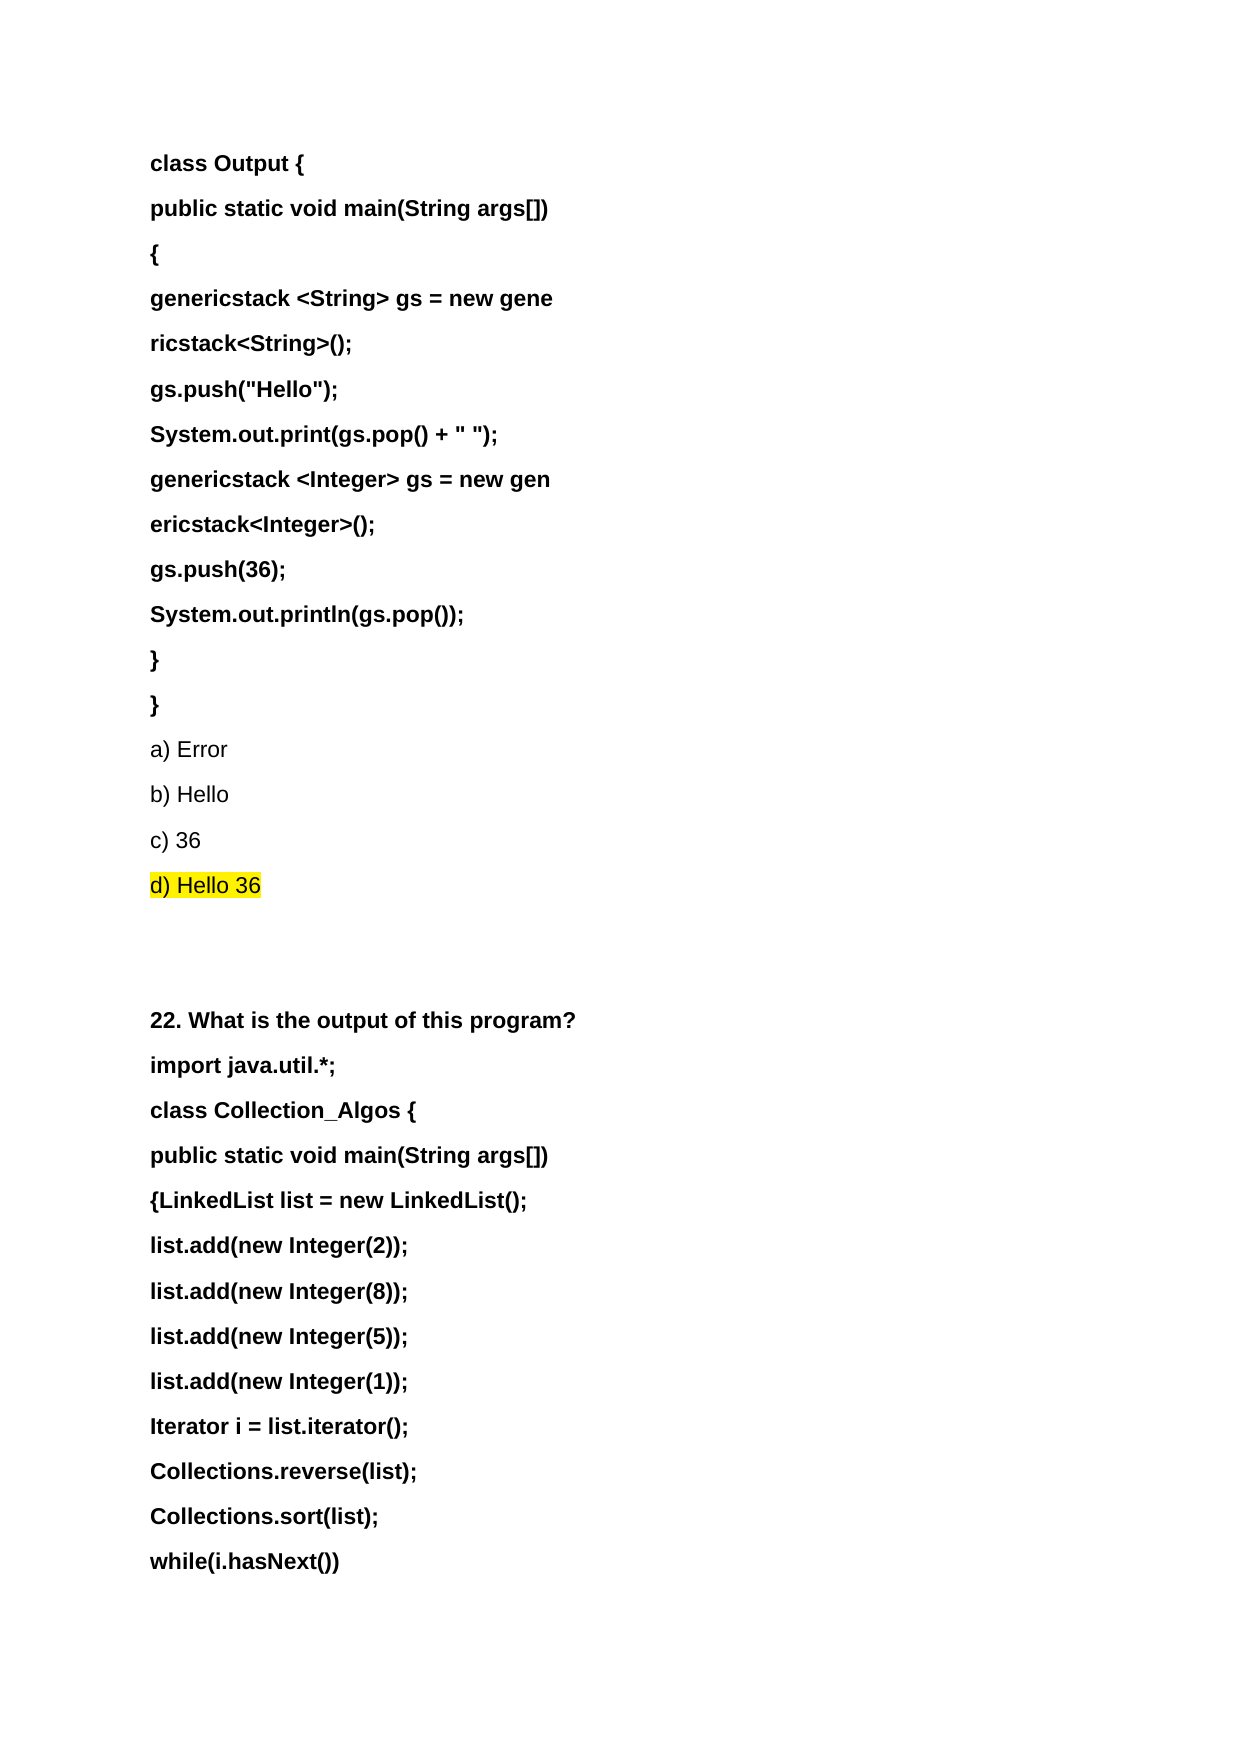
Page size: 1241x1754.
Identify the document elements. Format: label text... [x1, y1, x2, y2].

text {LinkedList list = new LinkedList(); [150, 1187, 1090, 1214]
text list.add(new Integer(1)); [150, 1368, 1090, 1394]
text ericstack<Integer>(); [150, 511, 1090, 537]
text ricstack<String>(); [150, 330, 1090, 357]
text list.add(new Integer(5)); [150, 1323, 1090, 1349]
text 22. What is the output of this program? [150, 1007, 1090, 1033]
text gs.push("Hello"); [150, 376, 1090, 402]
text a) Error [150, 736, 1090, 763]
text b) Hello [150, 781, 1090, 808]
text import java.util.*; [150, 1052, 1090, 1078]
text Collections.reverse(list); [150, 1458, 1090, 1484]
text public static void main(String args[]) [150, 1142, 1090, 1169]
text { [150, 240, 1090, 267]
text } [150, 691, 1090, 718]
text System.out.print(gs.pop() + " "); [150, 421, 1090, 447]
text gs.push(36); [150, 556, 1090, 582]
text class Collection_Algos { [150, 1097, 1090, 1123]
text while(i.hasNext()) [150, 1548, 1090, 1574]
text genericstack <String> gs = new gene [150, 285, 1090, 312]
text list.add(new Integer(2)); [150, 1232, 1090, 1259]
text c) 36 [150, 827, 1090, 853]
text Collections.sort(list); [150, 1503, 1090, 1529]
text System.out.println(gs.pop()); [150, 601, 1090, 627]
text d) Hello 36 [150, 872, 1090, 898]
text } [150, 646, 1090, 672]
text list.add(new Integer(8)); [150, 1278, 1090, 1304]
text Iterator i = list.iterator(); [150, 1413, 1090, 1439]
text public static void main(String args[]) [150, 195, 1090, 221]
text genericstack <Integer> gs = new gen [150, 466, 1090, 492]
text class Output { [150, 150, 1090, 176]
